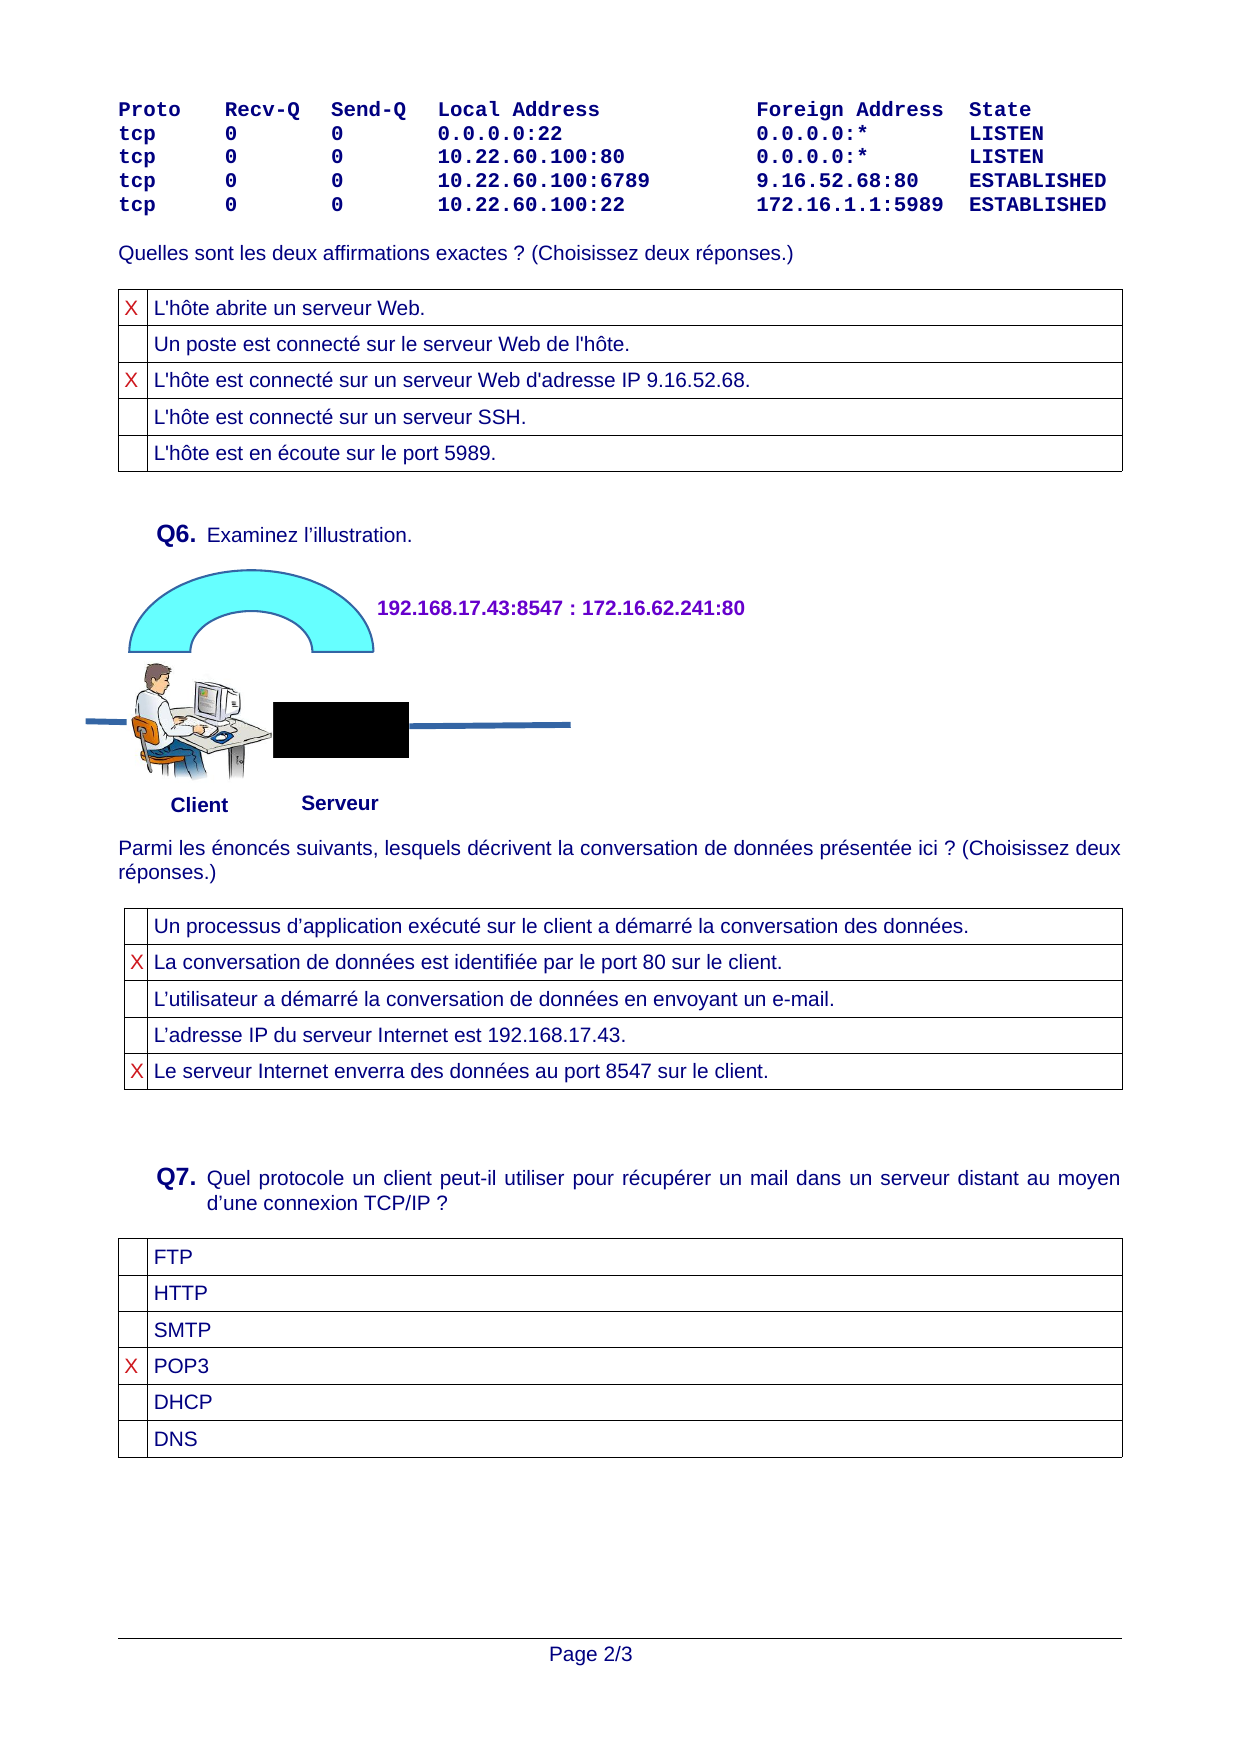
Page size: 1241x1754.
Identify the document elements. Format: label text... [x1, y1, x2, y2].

table_cell [119, 436, 147, 471]
table_cell [119, 326, 147, 362]
table_cell X [119, 1348, 147, 1384]
table_cell X [125, 1054, 147, 1089]
table_cell L'hôte est connecté sur un serveur SSH. [148, 399, 1122, 434]
table_header X [119, 290, 147, 325]
table_cell Le serveur Internet enverra des données au port 8547 sur le client. [148, 1054, 1122, 1089]
table_cell DHCP [148, 1385, 1122, 1420]
text Parmi les énoncés suivants, lesquels décrivent la conversation de données présentée ici ? (Choisissez deux réponses.) [118, 836, 1122, 883]
text Serveur [301, 791, 384, 814]
text Client [170, 793, 245, 817]
table_cell [119, 1385, 147, 1420]
table_cell L'hôte est en écoute sur le port 5989. [148, 436, 1122, 471]
table_cell La conversation de données est identifiée par le port 80 sur le client. [148, 945, 1122, 980]
table_header L'hôte abrite un serveur Web. [148, 290, 1122, 325]
text Proto Recv-Q Send-Q Local Address Foreign Address State tcp 0 0 0.0.0.0:22 0.0.0.0:* LISTEN tcp 0 0 10.22.60.100:80 0.0.0.0:* LISTEN tcp 0 0 10.22.60.100:6789 9.16.52.68:80 ESTABLISHED tcp 0 0 10.22.60.100:22 172.16.1.1:5989 ESTABLISHED [118, 75, 1122, 217]
table_cell POP3 [148, 1348, 1122, 1384]
list Quel protocole un client peut-il utiliser pour récupérer un mail dans un serveur distant au moyen d’une connexion TCP/IP ? [156, 1162, 1122, 1214]
table_header [119, 1239, 147, 1274]
table_cell L’utilisateur a démarré la conversation de données en envoyant un e-mail. [148, 981, 1122, 1016]
table_cell [119, 1276, 147, 1311]
table_header [125, 909, 147, 944]
table_cell HTTP [148, 1276, 1122, 1311]
list Examinez l’illustration. [156, 519, 1122, 548]
table_cell [125, 981, 147, 1016]
table_cell [119, 1312, 147, 1347]
table_cell [125, 1018, 147, 1053]
text 192.168.17.43:8547 : 172.16.62.241:80 [377, 596, 750, 620]
table_header FTP [148, 1239, 1122, 1274]
text Quelles sont les deux affirmations exactes ? (Choisissez deux réponses.) [118, 241, 1122, 265]
table_cell X [119, 363, 147, 398]
table_cell [119, 1421, 147, 1456]
table_cell L'hôte est connecté sur un serveur Web d'adresse IP 9.16.52.68. [148, 363, 1122, 398]
table_cell DNS [148, 1421, 1122, 1456]
table_cell L’adresse IP du serveur Internet est 192.168.17.43. [148, 1018, 1122, 1053]
table_cell SMTP [148, 1312, 1122, 1347]
table_header Un processus d’application exécuté sur le client a démarré la conversation des données. [148, 909, 1122, 944]
table_cell Un poste est connecté sur le serveur Web de l'hôte. [148, 326, 1122, 362]
table_cell X [125, 945, 147, 980]
table_cell [119, 399, 147, 434]
